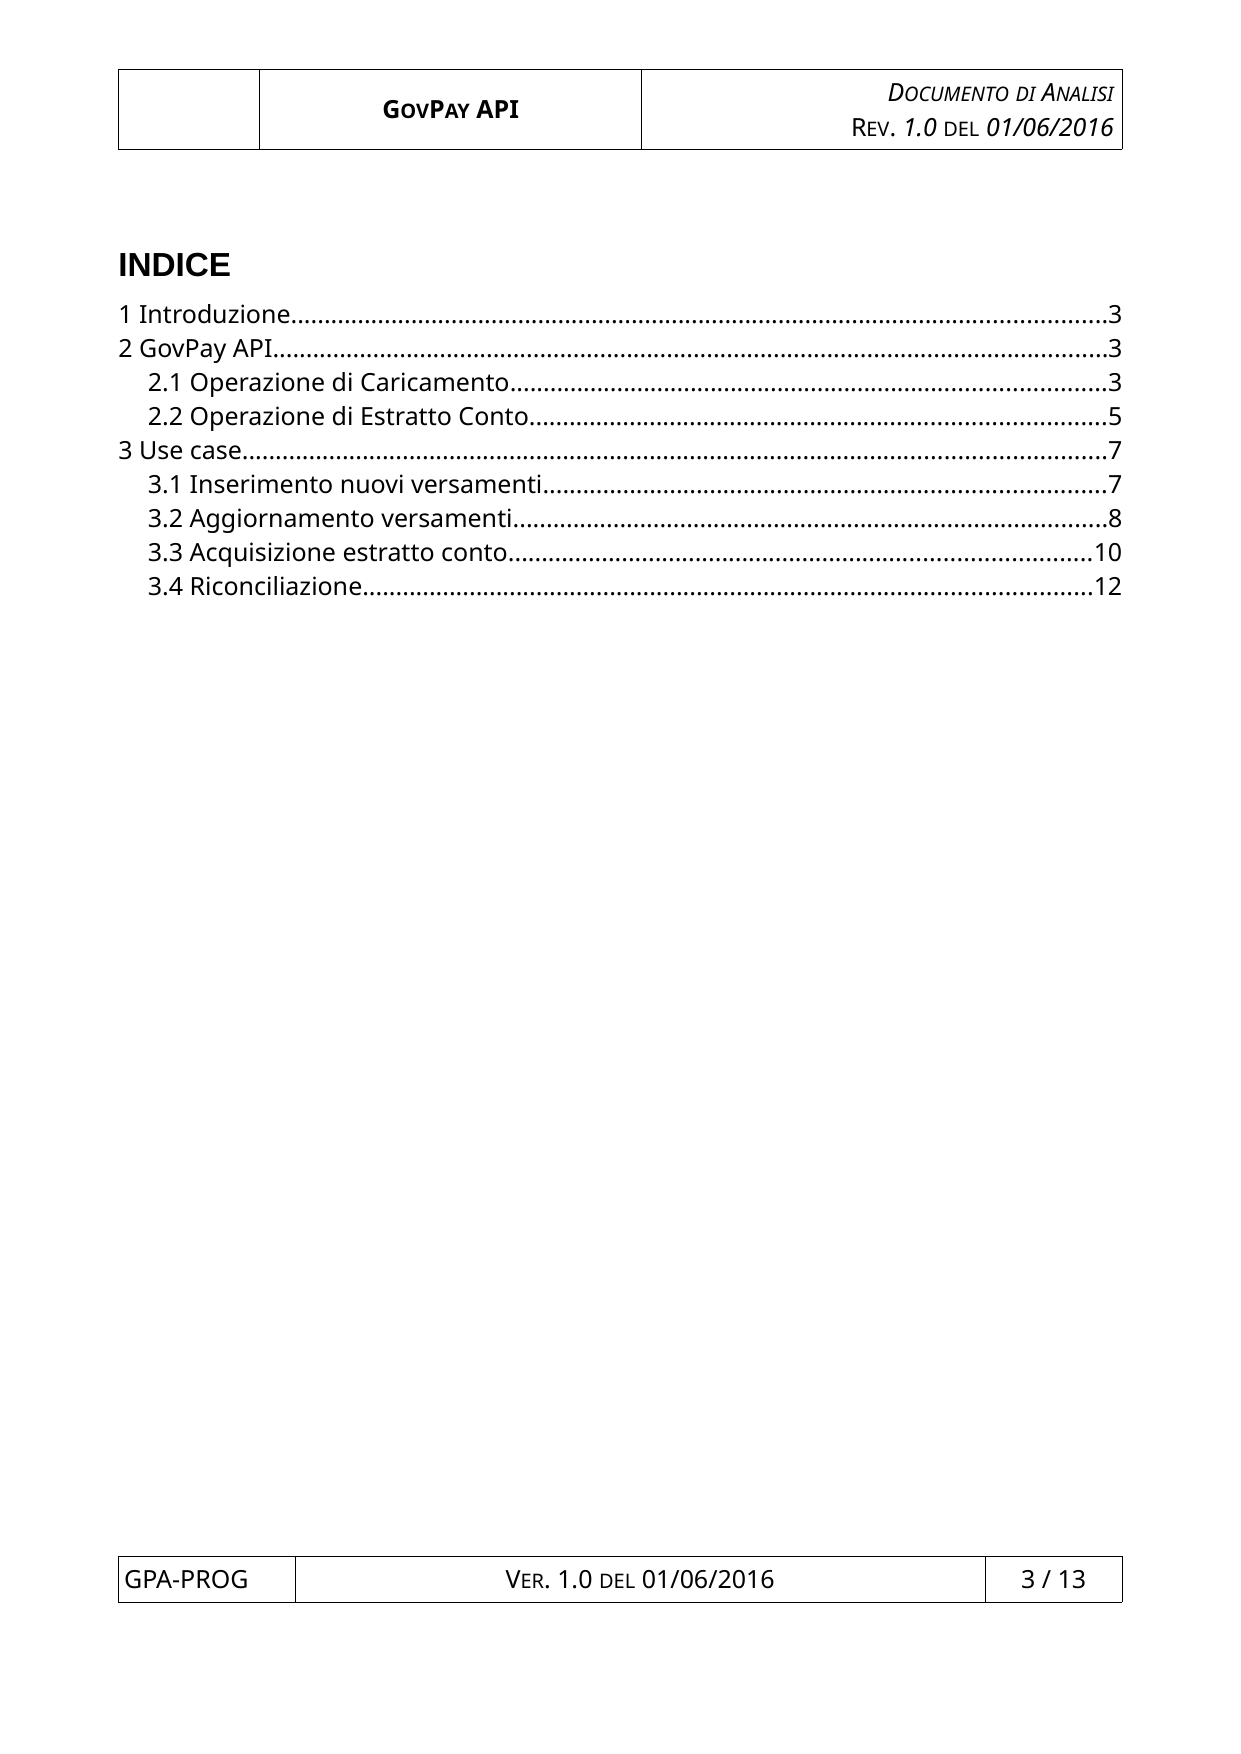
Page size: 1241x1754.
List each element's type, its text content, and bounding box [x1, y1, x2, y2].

text 1 Introduzione 3 [118, 296, 1122, 330]
text 3.3 Acquisizione estratto conto 10 [148, 535, 1122, 569]
text 3.1 Inserimento nuovi versamenti 7 [148, 467, 1122, 501]
text 2.1 Operazione di Caricamento 3 [148, 364, 1122, 398]
subtitle INDICE [118, 245, 1122, 284]
text 2 GovPay API 3 [118, 330, 1122, 364]
text 3.4 Riconciliazione 12 [148, 569, 1122, 603]
text 3.2 Aggiornamento versamenti 8 [148, 501, 1122, 535]
text 3 Use case 7 [118, 432, 1122, 467]
text 2.2 Operazione di Estratto Conto 5 [148, 398, 1122, 432]
